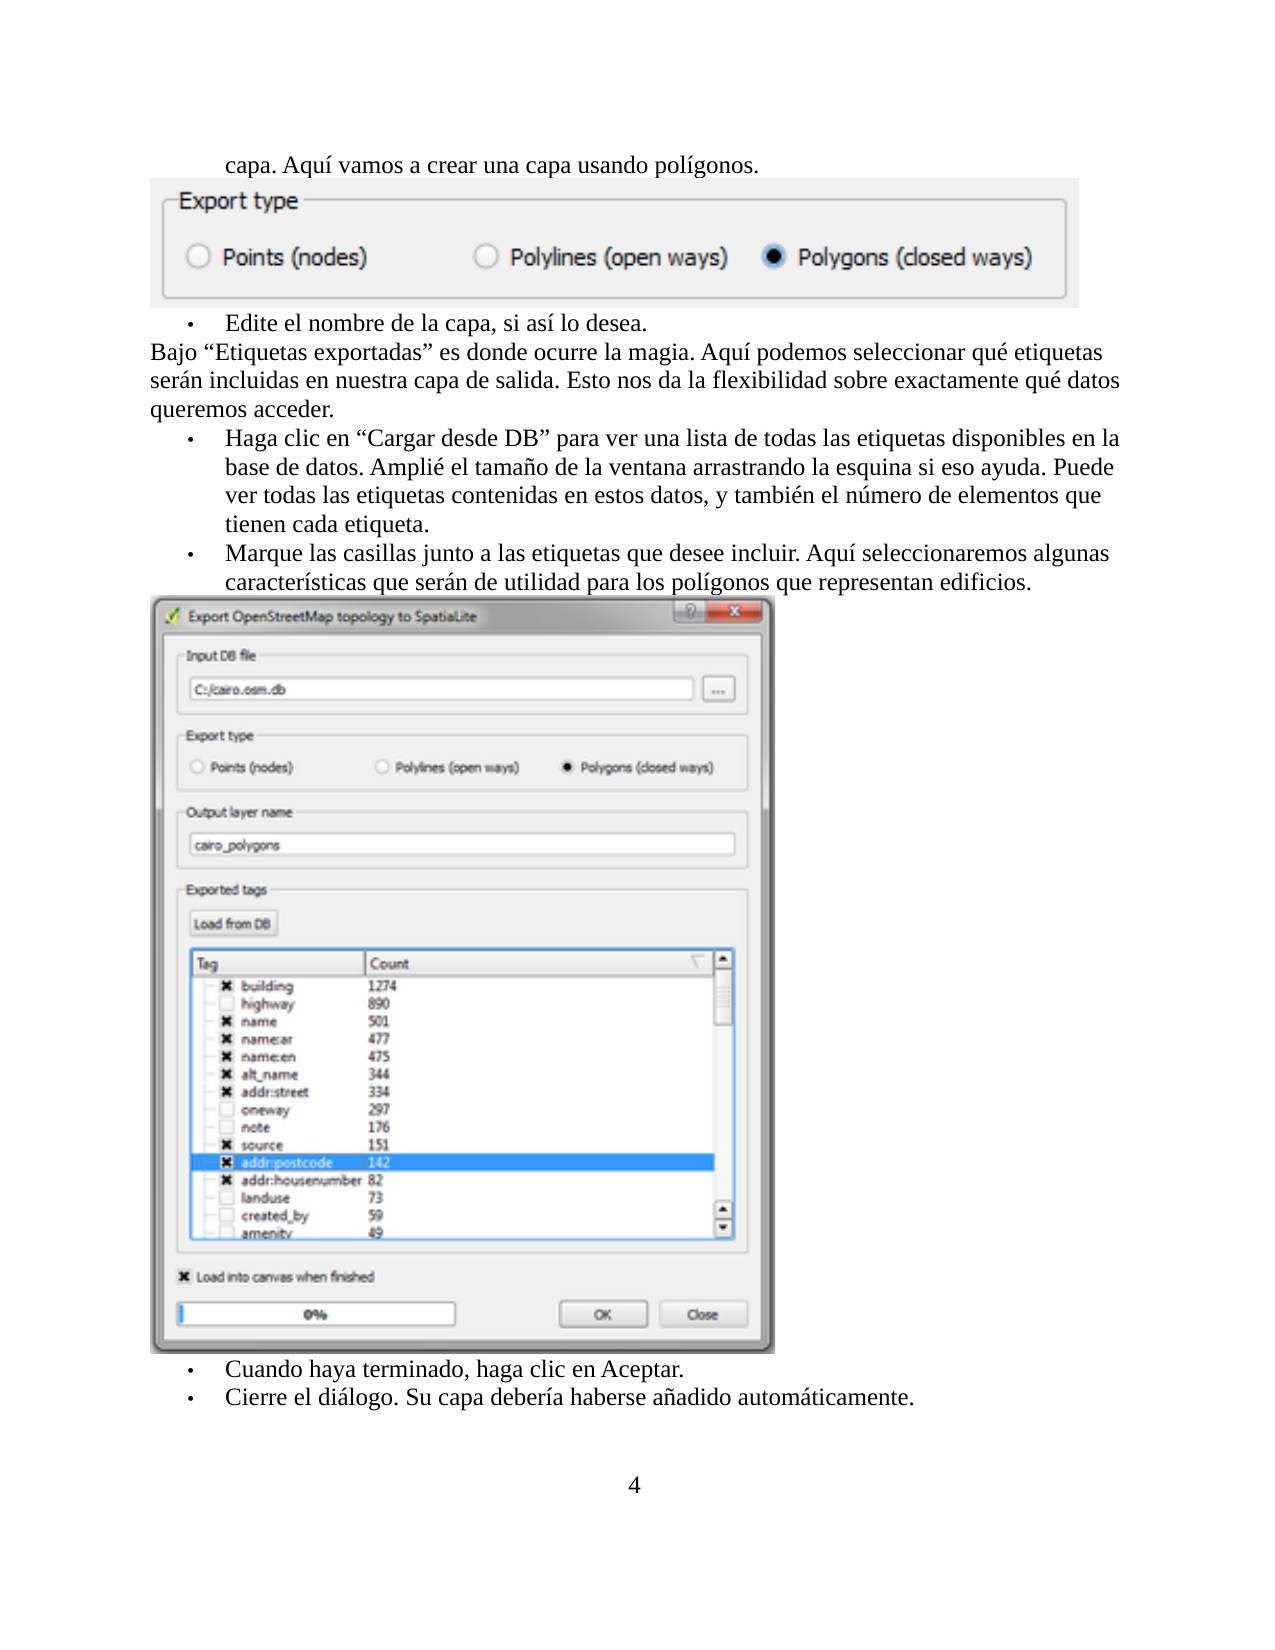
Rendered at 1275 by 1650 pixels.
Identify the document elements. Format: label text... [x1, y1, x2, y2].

list Cuando haya terminado, haga clic en Aceptar. [187, 1354, 1125, 1382]
picture [150, 595, 775, 1354]
list Edite el nombre de la capa, si así lo desea. [187, 308, 1125, 337]
list Haga clic en “Cargar desde DB” para ver una lista de todas las etiquetas disponibles en la base de datos. Amplié el tamaño de la ventana arrastrando la esquina si eso ayuda. Puede ver todas las etiquetas contenidas en estos datos, y también el número de elementos que tienen cada etiqueta. [187, 423, 1125, 538]
list Cierre el diálogo. Su capa debería haberse añadido automáticamente. [187, 1382, 1125, 1411]
list capa. Aquí vamos a crear una capa usando polígonos. [187, 150, 1125, 179]
picture [150, 178, 1080, 308]
text Bajo “Etiquetas exportadas” es donde ocurre la magia. Aquí podemos seleccionar qué etiquetas serán incluidas en nuestra capa de salida. Esto nos da la flexibilidad sobre exactamente qué datos queremos acceder. [150, 337, 1125, 423]
list Marque las casillas junto a las etiquetas que desee incluir. Aquí seleccionaremos algunas características que serán de utilidad para los polígonos que representan edificios. [187, 538, 1125, 595]
